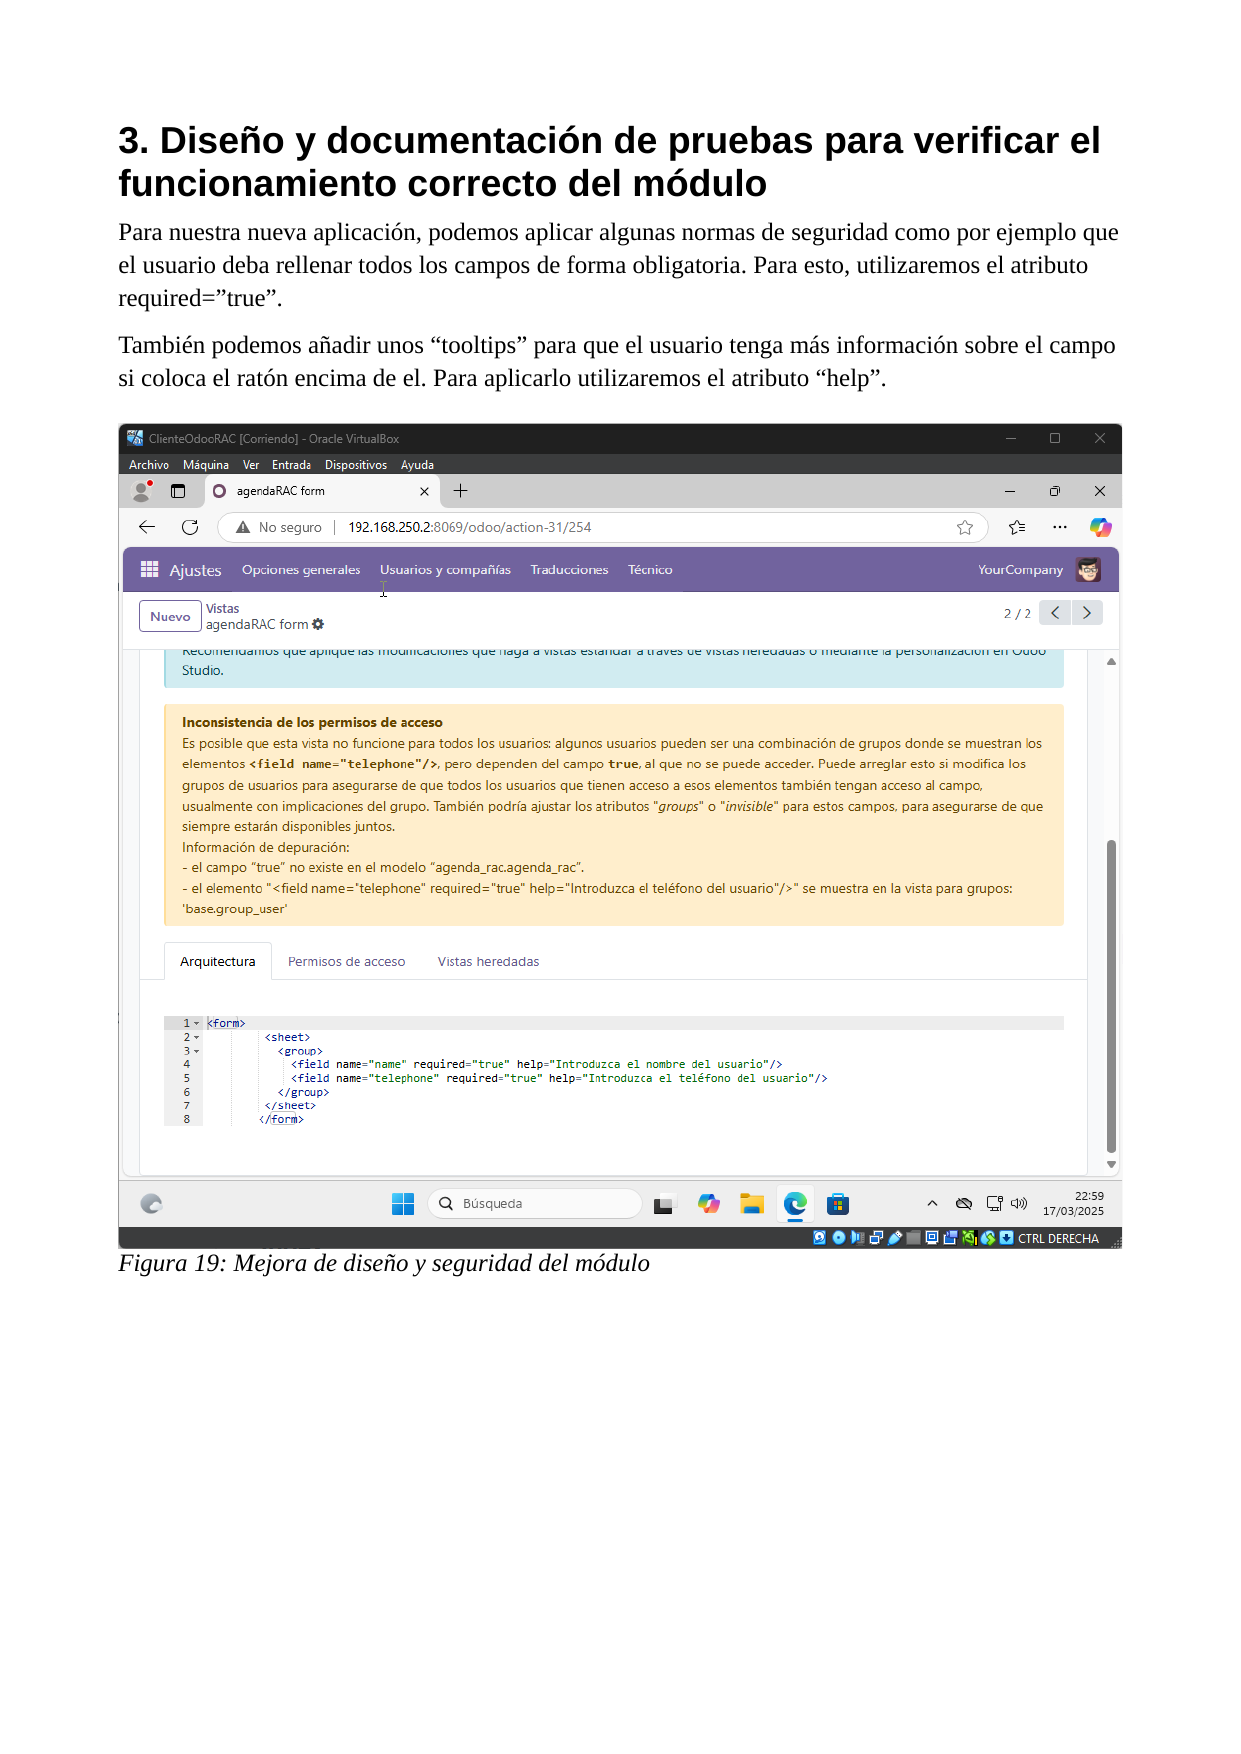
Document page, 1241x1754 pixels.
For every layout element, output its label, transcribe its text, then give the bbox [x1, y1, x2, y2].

text Para nuestra nueva aplicación, podemos aplicar algunas normas de seguridad como por ejemplo que el usuario deba rellenar todos los campos de forma obligatoria. Para esto, utilizaremos el atributo required=”true”. [118, 217, 1122, 312]
text También podemos añadir unos “tooltips” para que el usuario tenga más información sobre el campo si coloca el ratón encima de el. Para aplicarlo utilizaremos el atributo “help”. [118, 331, 1122, 392]
text Figura 19: Mejora de diseño y seguridad del módulo [118, 1249, 1122, 1277]
subtitle 3. Diseño y documentación de pruebas para verificar el funcionamiento correcto del módulo [118, 118, 1122, 204]
picture [118, 423, 1123, 1249]
